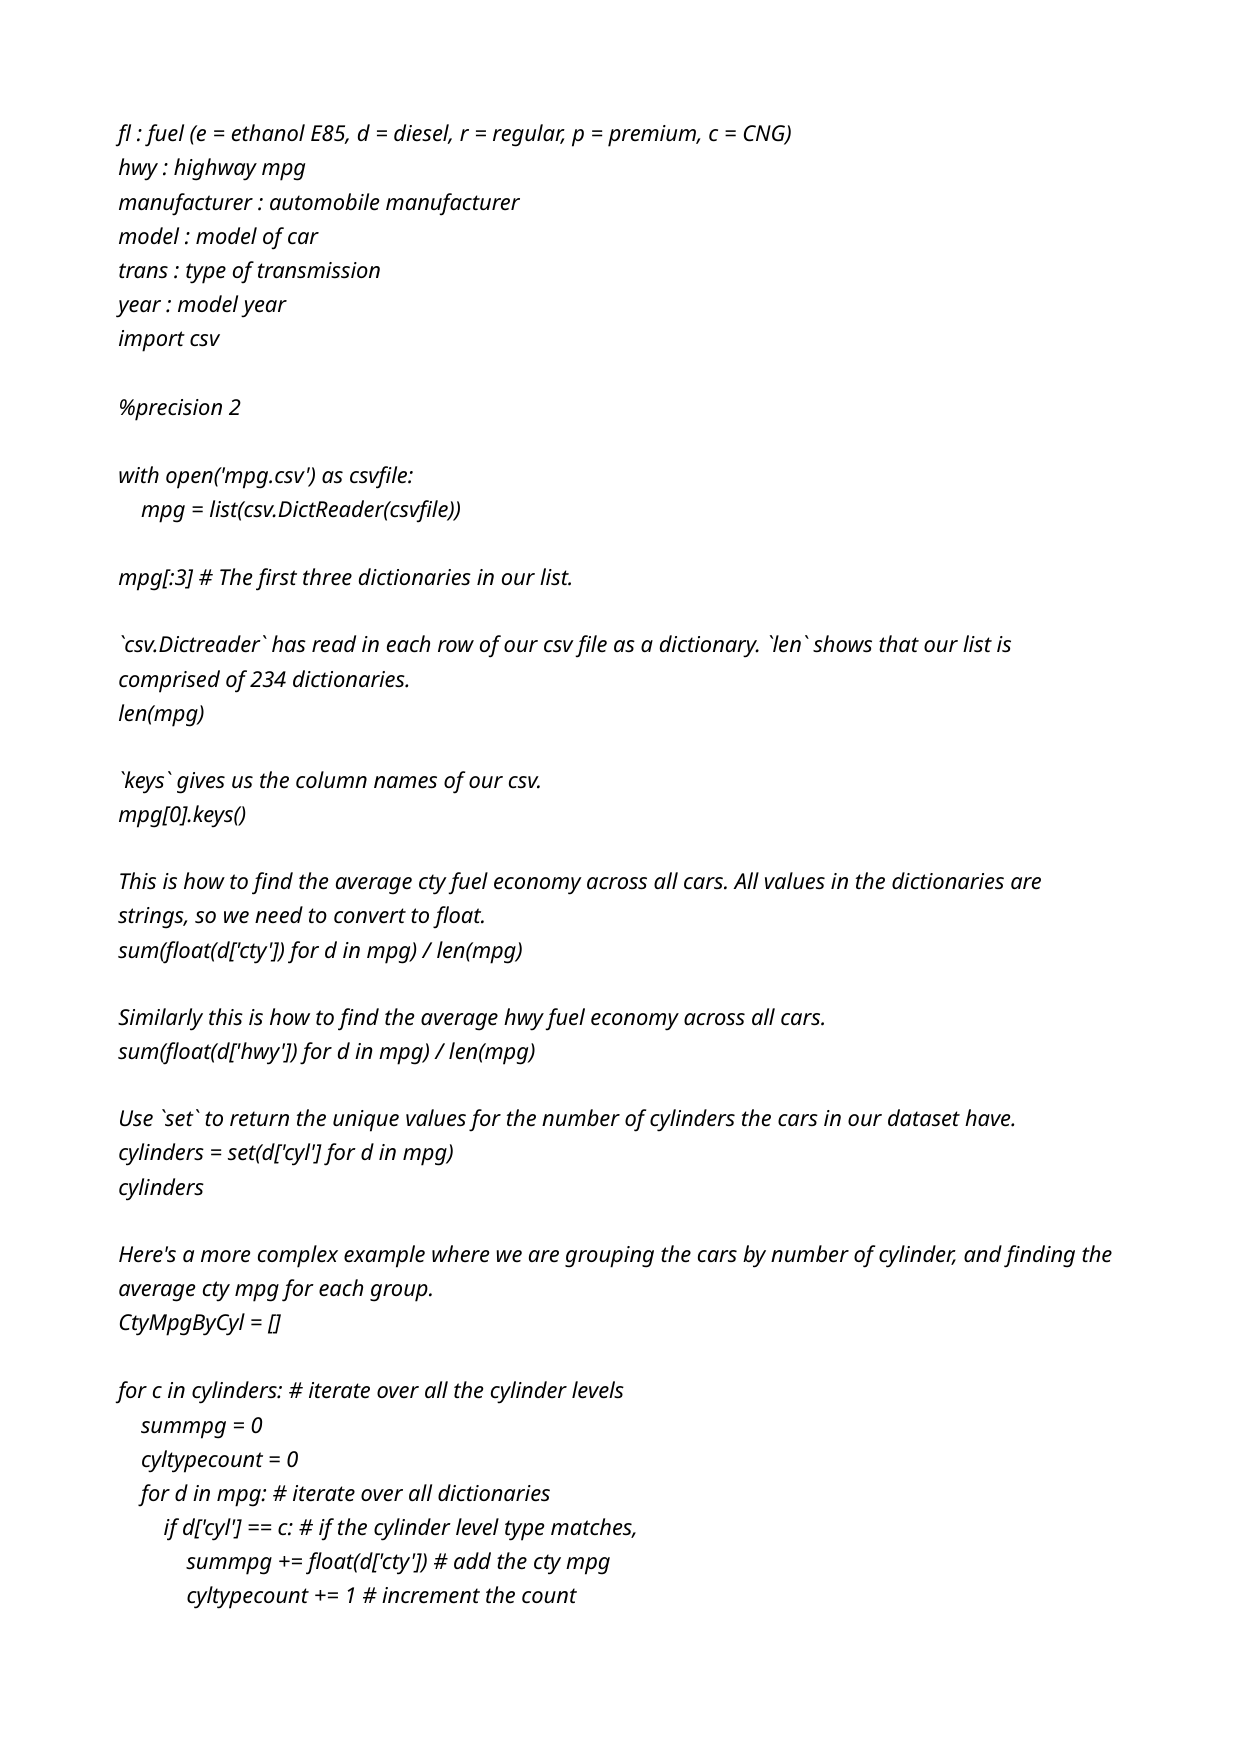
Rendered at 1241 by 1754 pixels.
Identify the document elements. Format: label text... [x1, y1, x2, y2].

text summpg += float(d['cty']) # add the cty mpg [118, 1546, 1122, 1576]
text trans : type of transmission [118, 255, 1122, 284]
text ​ [118, 426, 1122, 455]
text `csv.Dictreader` has read in each row of our csv file as a dictionary. `len` shows that our list is comprised of 234 dictionaries. [118, 629, 1122, 693]
text Use `set` to return the unique values for the number of cylinders the cars in our dataset have. [118, 1103, 1122, 1133]
text for d in mpg: # iterate over all dictionaries [118, 1478, 1122, 1508]
text model : model of car [118, 221, 1122, 250]
text CtyMpgByCyl = [] [118, 1307, 1122, 1337]
text import csv [118, 323, 1122, 353]
text len(mpg) [118, 698, 1122, 728]
text for c in cylinders: # iterate over all the cylinder levels [118, 1375, 1122, 1405]
text %precision 2 [118, 391, 1122, 421]
text mpg = list(csv.DictReader(csvfile)) [118, 494, 1122, 524]
text `keys` gives us the column names of our csv. [118, 765, 1122, 795]
text ​ [118, 357, 1122, 387]
text cyltypecount += 1 # increment the count [118, 1580, 1122, 1610]
text cylinders [118, 1172, 1122, 1201]
text summpg = 0 [118, 1409, 1122, 1439]
text year : model year [118, 289, 1122, 319]
text mpg[:3] # The first three dictionaries in our list. [118, 562, 1122, 592]
text sum(float(d['cty']) for d in mpg) / len(mpg) [118, 935, 1122, 964]
text hwy : highway mpg [118, 152, 1122, 182]
text manufacturer : automobile manufacturer [118, 186, 1122, 216]
text This is how to find the average cty fuel economy across all cars. All values in the dictionaries are strings, so we need to convert to float. [118, 866, 1122, 930]
text if d['cyl'] == c: # if the cylinder level type matches, [118, 1512, 1122, 1542]
text with open('mpg.csv') as csvfile: [118, 460, 1122, 489]
text Similarly this is how to find the average hwy fuel economy across all cars. [118, 1002, 1122, 1032]
text cyltypecount = 0 [118, 1444, 1122, 1473]
text cylinders = set(d['cyl'] for d in mpg) [118, 1137, 1122, 1167]
text mpg[0].keys() [118, 799, 1122, 829]
text ​ [118, 1341, 1122, 1371]
text sum(float(d['hwy']) for d in mpg) / len(mpg) [118, 1036, 1122, 1066]
text Here's a more complex example where we are grouping the cars by number of cylinder, and finding the average cty mpg for each group. [118, 1239, 1122, 1303]
text fl : fuel (e = ethanol E85, d = diesel, r = regular, p = premium, c = CNG) [118, 118, 1122, 148]
